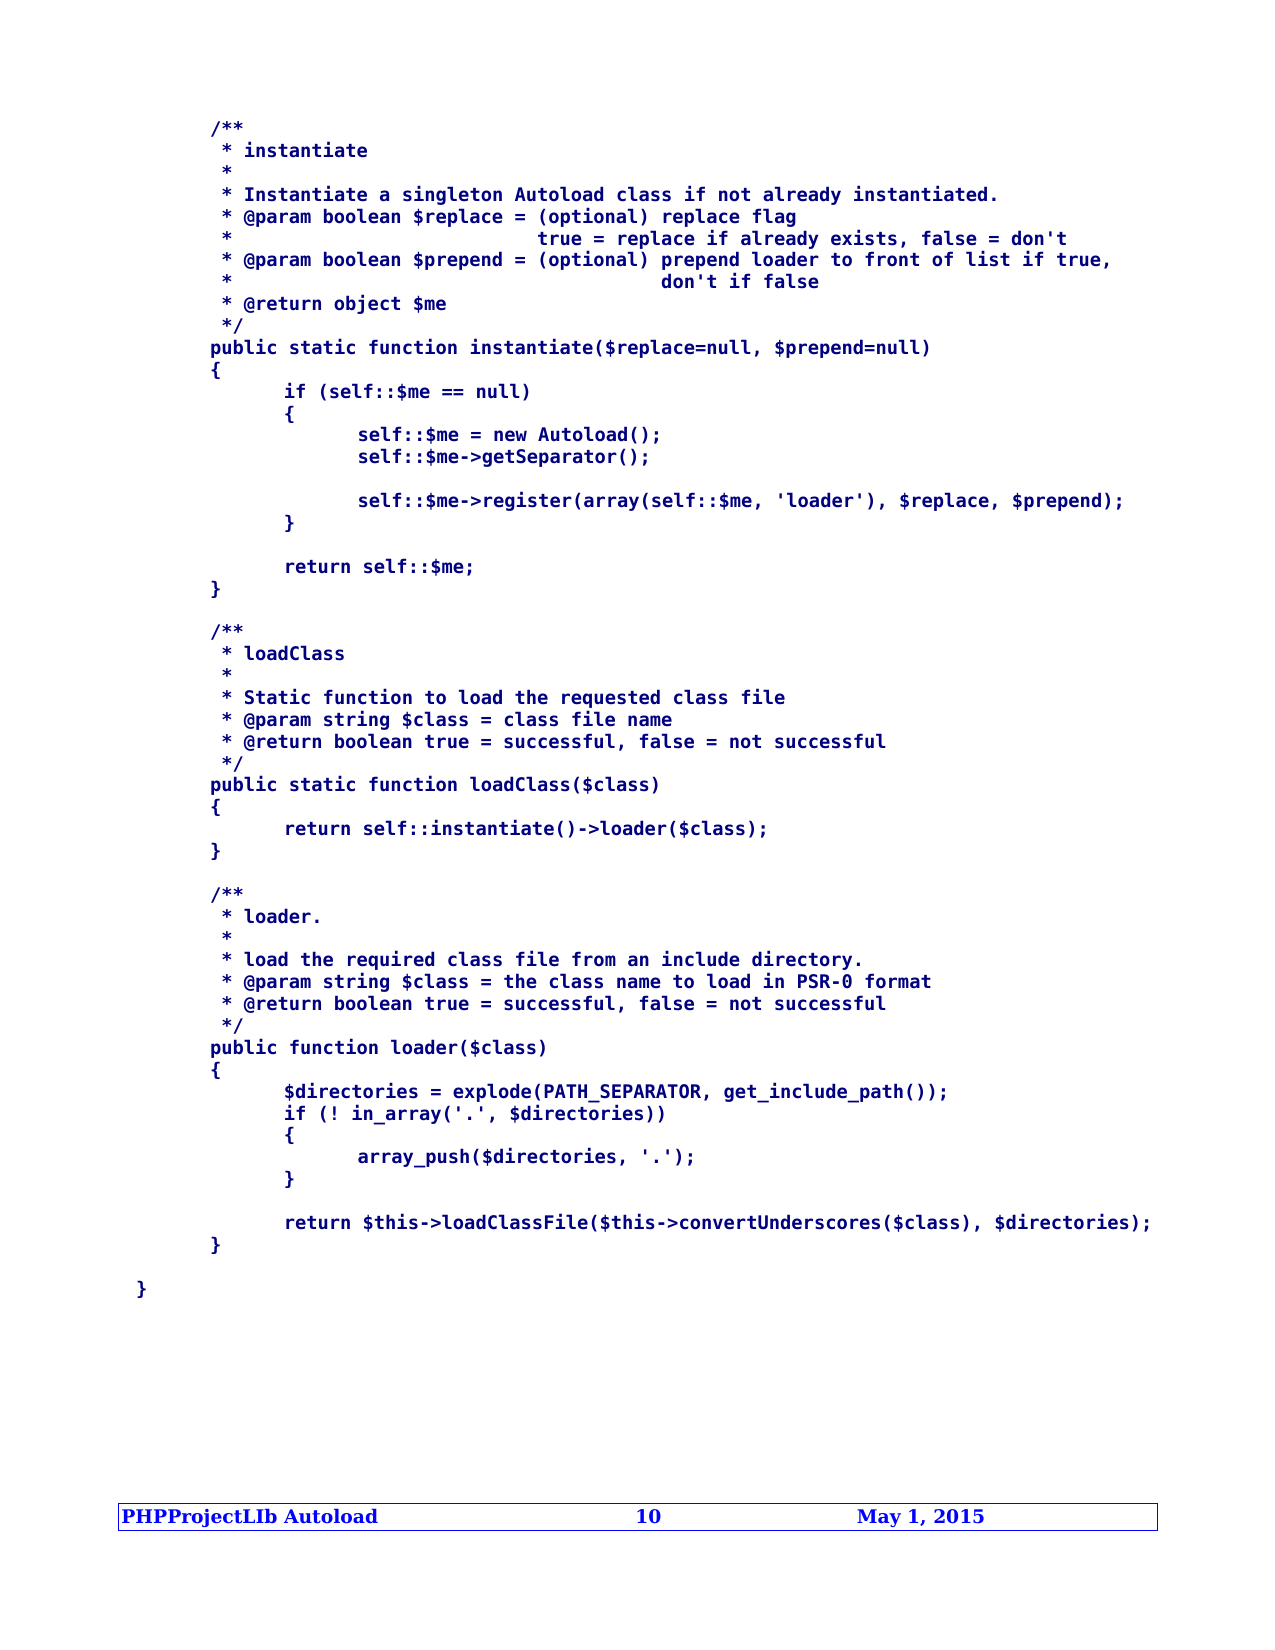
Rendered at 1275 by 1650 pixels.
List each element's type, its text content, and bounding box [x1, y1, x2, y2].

list * load the required class file from an include directory. [136, 949, 1157, 971]
list { [136, 402, 1157, 424]
list * @return boolean true = successful, false = not successful [136, 993, 1157, 1015]
list */ [136, 752, 1157, 774]
list return self::$me; [136, 556, 1157, 577]
list } [136, 1168, 1157, 1190]
list * don't if false [136, 271, 1157, 293]
list * Instantiate a singleton Autoload class if not already instantiated. [136, 184, 1157, 206]
list * @param string $class = class file name [136, 709, 1157, 731]
list * loader. [136, 906, 1157, 927]
list self::$me->getSeparator(); [136, 446, 1157, 468]
list */ [136, 315, 1157, 337]
list * loadClass [136, 643, 1157, 665]
list { [136, 1059, 1157, 1081]
list } [136, 577, 1157, 599]
list self::$me = new Autoload(); [136, 424, 1157, 446]
list } [136, 1234, 1157, 1256]
list } [136, 840, 1157, 862]
list * [136, 162, 1157, 184]
list { [136, 359, 1157, 381]
list * @param boolean $prepend = (optional) prepend loader to front of list if true, [136, 249, 1157, 271]
list array_push($directories, '.'); [136, 1146, 1157, 1168]
list public static function loadClass($class) [136, 774, 1157, 796]
list * @param boolean $replace = (optional) replace flag [136, 206, 1157, 227]
list if (self::$me == null) [136, 381, 1157, 402]
list } [136, 512, 1157, 534]
list if (! in_array('.', $directories)) [136, 1102, 1157, 1124]
list return $this->loadClassFile($this->convertUnderscores($class), $directories); [136, 1212, 1157, 1234]
list * [136, 927, 1157, 949]
list /** [136, 884, 1157, 906]
list } [136, 1277, 1157, 1299]
list * [136, 665, 1157, 687]
list /** [136, 118, 1157, 140]
list return self::instantiate()->loader($class); [136, 818, 1157, 840]
list * instantiate [136, 140, 1157, 162]
list self::$me->register(array(self::$me, 'loader'), $replace, $prepend); [136, 490, 1157, 512]
list { [136, 1124, 1157, 1146]
list * @return boolean true = successful, false = not successful [136, 731, 1157, 752]
list { [136, 796, 1157, 818]
list * Static function to load the requested class file [136, 687, 1157, 709]
list public static function instantiate($replace=null, $prepend=null) [136, 337, 1157, 359]
list * true = replace if already exists, false = don't [136, 227, 1157, 249]
list $directories = explode(PATH_SEPARATOR, get_include_path()); [136, 1081, 1157, 1102]
list public function loader($class) [136, 1037, 1157, 1059]
list * @return object $me [136, 293, 1157, 315]
list /** [136, 621, 1157, 643]
list * @param string $class = the class name to load in PSR-0 format [136, 971, 1157, 993]
list */ [136, 1015, 1157, 1037]
